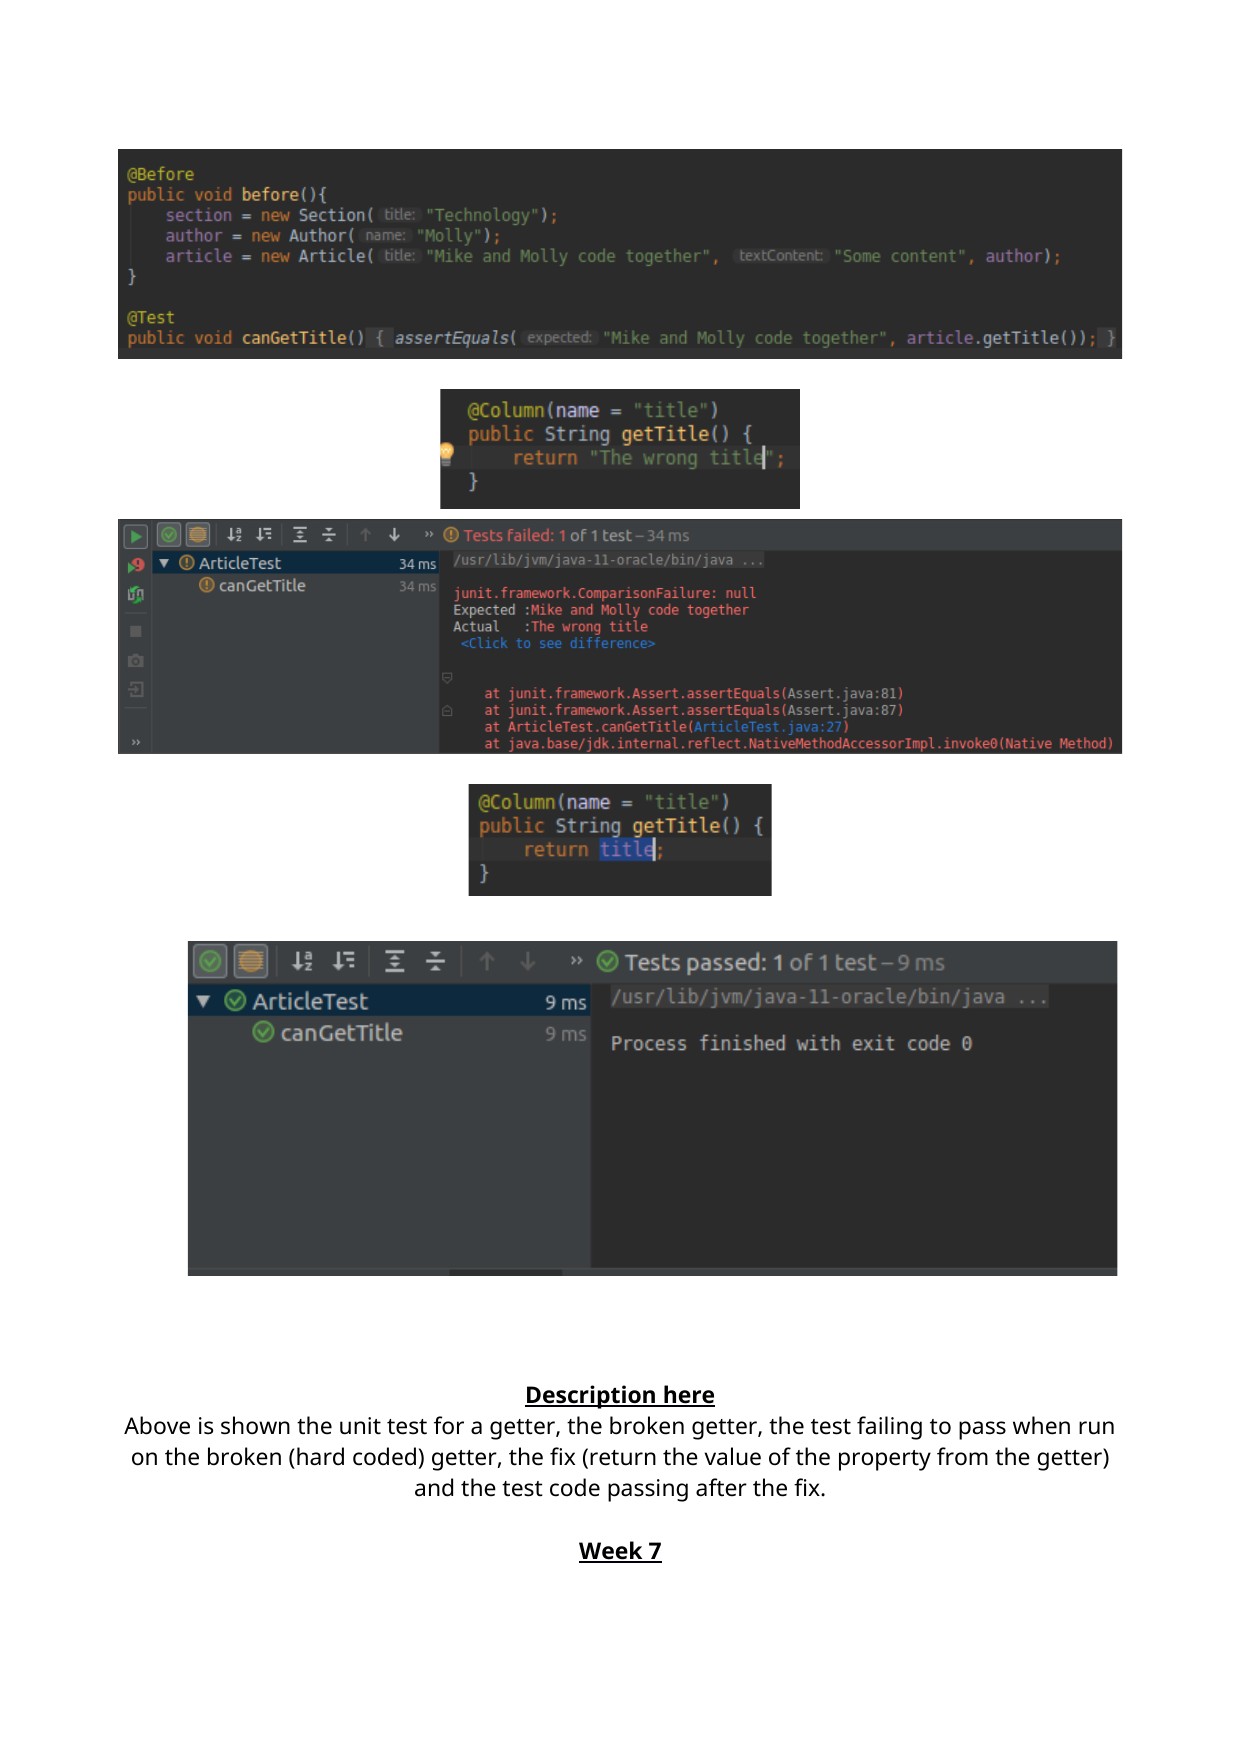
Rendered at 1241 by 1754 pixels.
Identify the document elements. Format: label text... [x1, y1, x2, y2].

text Description here [118, 1378, 1122, 1410]
picture [118, 149, 1123, 359]
text Above is shown the unit test for a getter, the broken getter, the test failing to pass when run on the broken (hard coded) getter, the fix (return the value of the property from the getter) and the test code passing after the fix. [118, 1410, 1122, 1503]
picture [118, 519, 1123, 754]
picture [468, 784, 772, 896]
picture [187, 941, 1118, 1276]
text Week 7 [118, 1535, 1122, 1566]
picture [440, 389, 800, 509]
